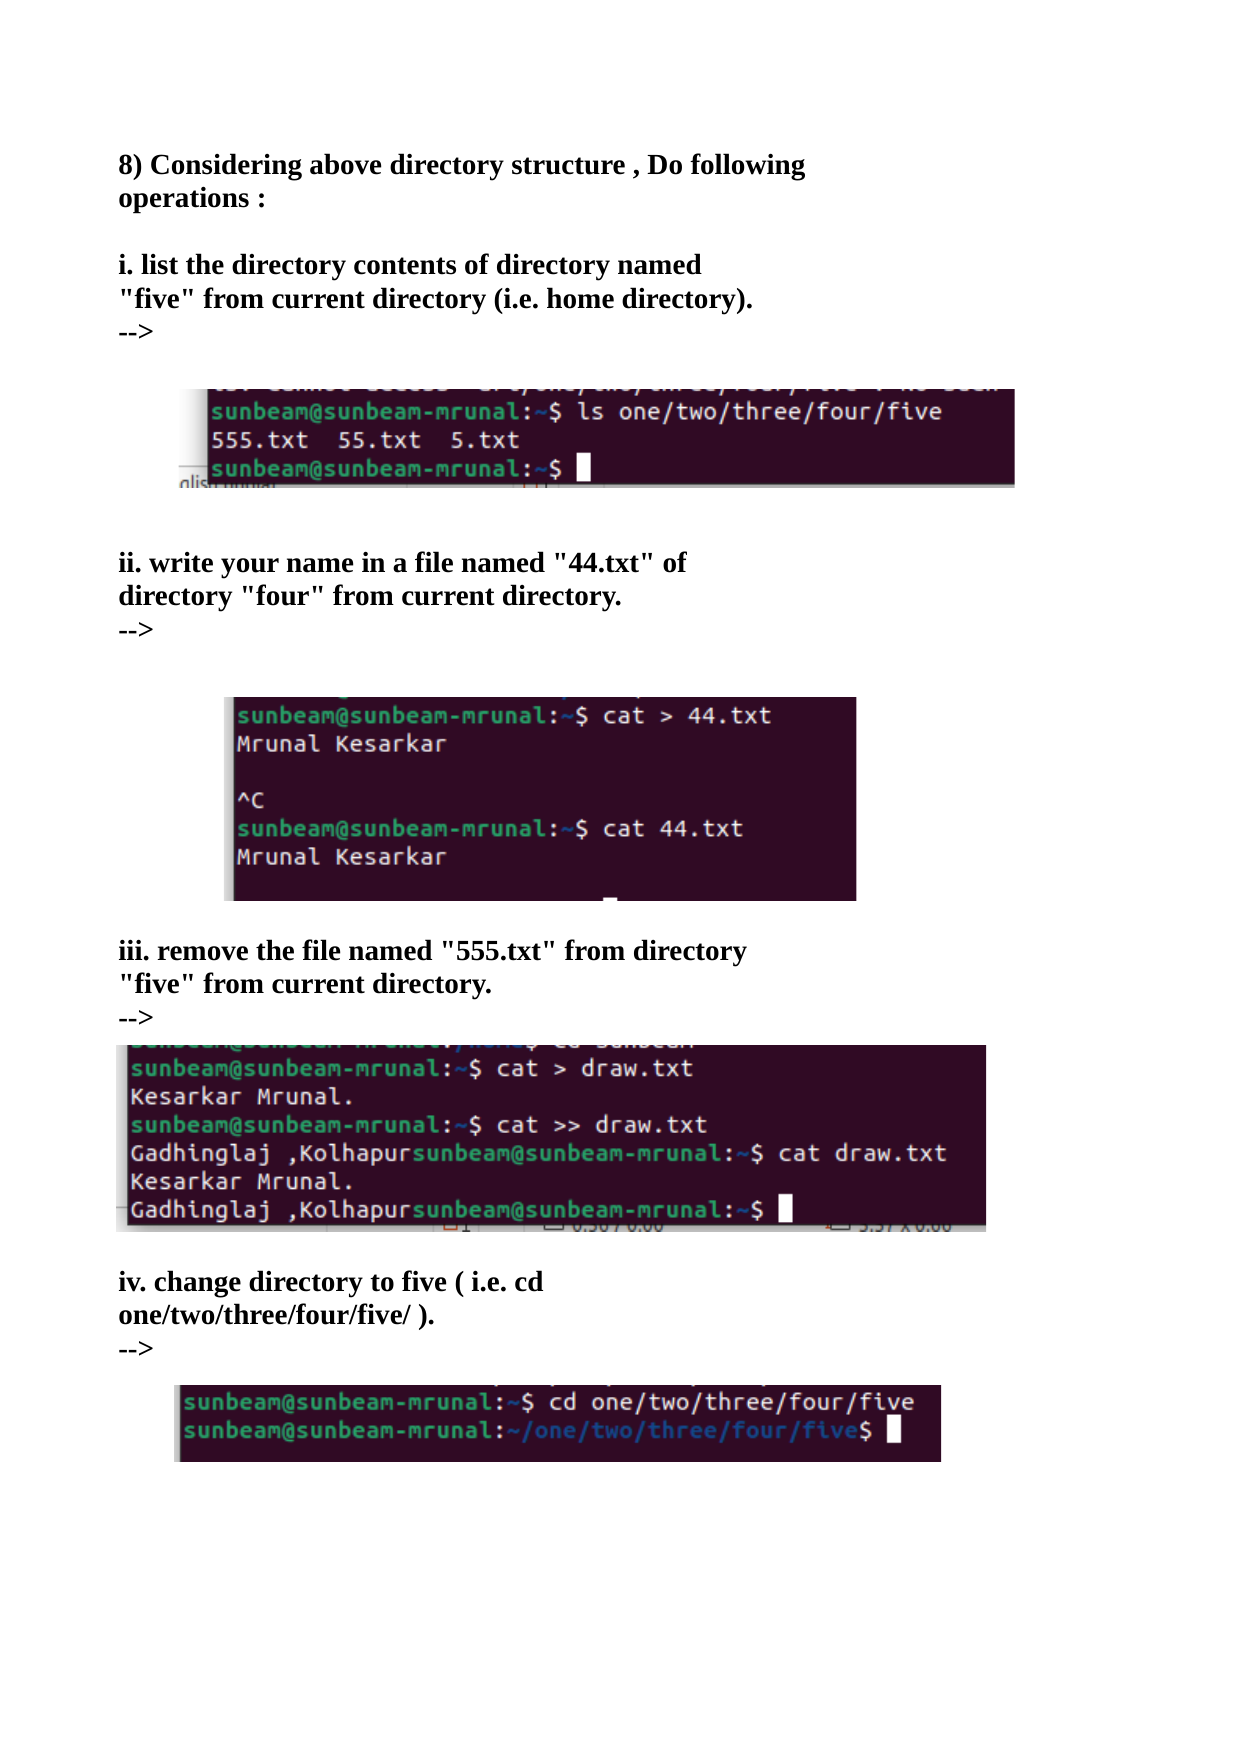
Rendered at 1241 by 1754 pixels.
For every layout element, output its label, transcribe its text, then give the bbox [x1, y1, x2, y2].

text operations : [118, 180, 1122, 214]
text "five" from current directory (i.e. home directory). [118, 281, 1122, 314]
text directory "four" from current directory. [118, 578, 1122, 612]
text --> [118, 612, 1122, 646]
text --> [118, 314, 1122, 348]
picture [223, 697, 857, 901]
text one/two/three/four/five/ ). [118, 1297, 1122, 1331]
text ii. write your name in a file named "44.txt" of [118, 545, 1122, 578]
text --> [118, 1331, 1122, 1364]
text --> [118, 1000, 1122, 1034]
text iii. remove the file named "555.txt" from directory [118, 933, 1122, 967]
text iv. change directory to five ( i.e. cd [118, 1264, 1122, 1297]
picture [174, 1385, 942, 1462]
text "five" from current directory. [118, 967, 1122, 1000]
text i. list the directory contents of directory named [118, 247, 1122, 281]
picture [116, 1045, 987, 1232]
picture [178, 389, 1015, 488]
text 8) Considering above directory structure , Do following [118, 147, 1122, 180]
